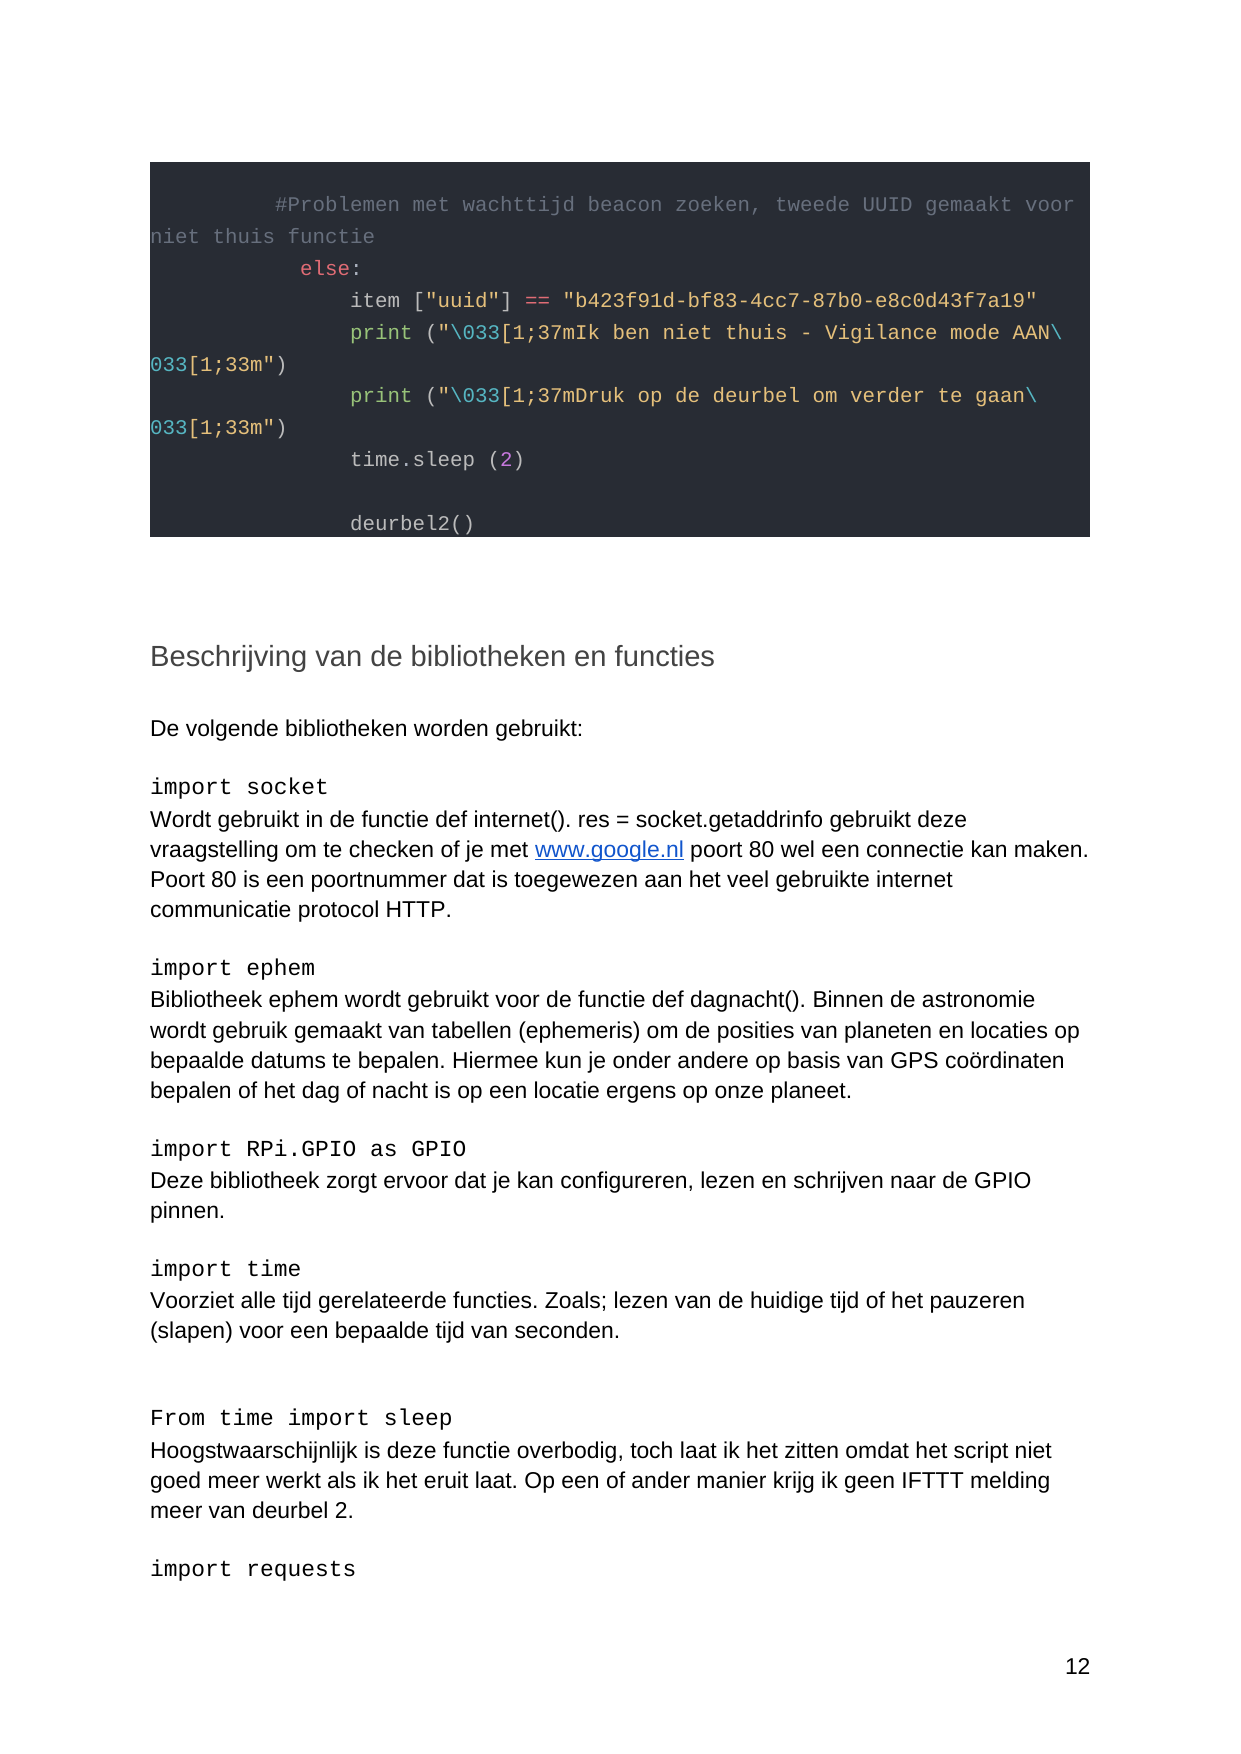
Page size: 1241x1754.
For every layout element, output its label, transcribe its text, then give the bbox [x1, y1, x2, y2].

text import ephem [150, 957, 1090, 982]
text De volgende bibliotheken worden gebruikt: [150, 715, 1090, 742]
text Hoogstwaarschijnlijk is deze functie overbodig, toch laat ik het zitten omdat het script niet goed meer werkt als ik het eruit laat. Op een of ander manier krijg ik geen IFTTT melding meer van deurbel 2. [150, 1437, 1090, 1523]
text print ("\033[1;37mDruk op de deurbel om verder te gaan\033[1;33m") [150, 385, 1090, 441]
text import RPi.GPIO as GPIO [150, 1137, 1090, 1163]
text print ("\033[1;37mIk ben niet thuis - Vigilance mode AAN\033[1;33m") [150, 322, 1090, 377]
subtitle Beschrijving van de bibliotheken en functies [150, 638, 1090, 672]
text time.sleep (2) [150, 449, 1090, 473]
text else: [150, 258, 1090, 282]
text item ["uuid"] == "b423f91d-bf83-4cc7-87b0-e8c0d43f7a19" [150, 290, 1090, 313]
text Wordt gebruikt in de functie def internet(). res = socket.getaddrinfo gebruikt deze vraagstelling om te checken of je met www.google.nl poort 80 wel een connectie kan maken. Poort 80 is een poortnummer dat is toegewezen aan het veel gebruikte internet communicatie protocol HTTP. [150, 806, 1090, 922]
text import socket [150, 776, 1090, 802]
text From time import sleep [150, 1407, 1090, 1433]
text import time [150, 1257, 1090, 1283]
text Deze bibliotheek zorgt ervoor dat je kan configureren, lezen en schrijven naar de GPIO pinnen. [150, 1167, 1090, 1223]
text Voorziet alle tijd gerelateerde functies. Zoals; lezen van de huidige tijd of het pauzeren (slapen) voor een bepaalde tijd van seconden. [150, 1287, 1090, 1343]
text #Problemen met wachttijd beacon zoeken, tweede UUID gemaakt voor niet thuis functie [150, 194, 1090, 250]
text deurbel2() [150, 513, 1090, 537]
text Bibliotheek ephem wordt gebruikt voor de functie def dagnacht(). Binnen de astronomie wordt gebruik gemaakt van tabellen (ephemeris) om de posities van planeten en locaties op bepaalde datums te bepalen. Hiermee kun je onder andere op basis van GPS coördinaten bepalen of het dag of nacht is op een locatie ergens op onze planeet. [150, 986, 1090, 1103]
text import requests [150, 1557, 1090, 1583]
